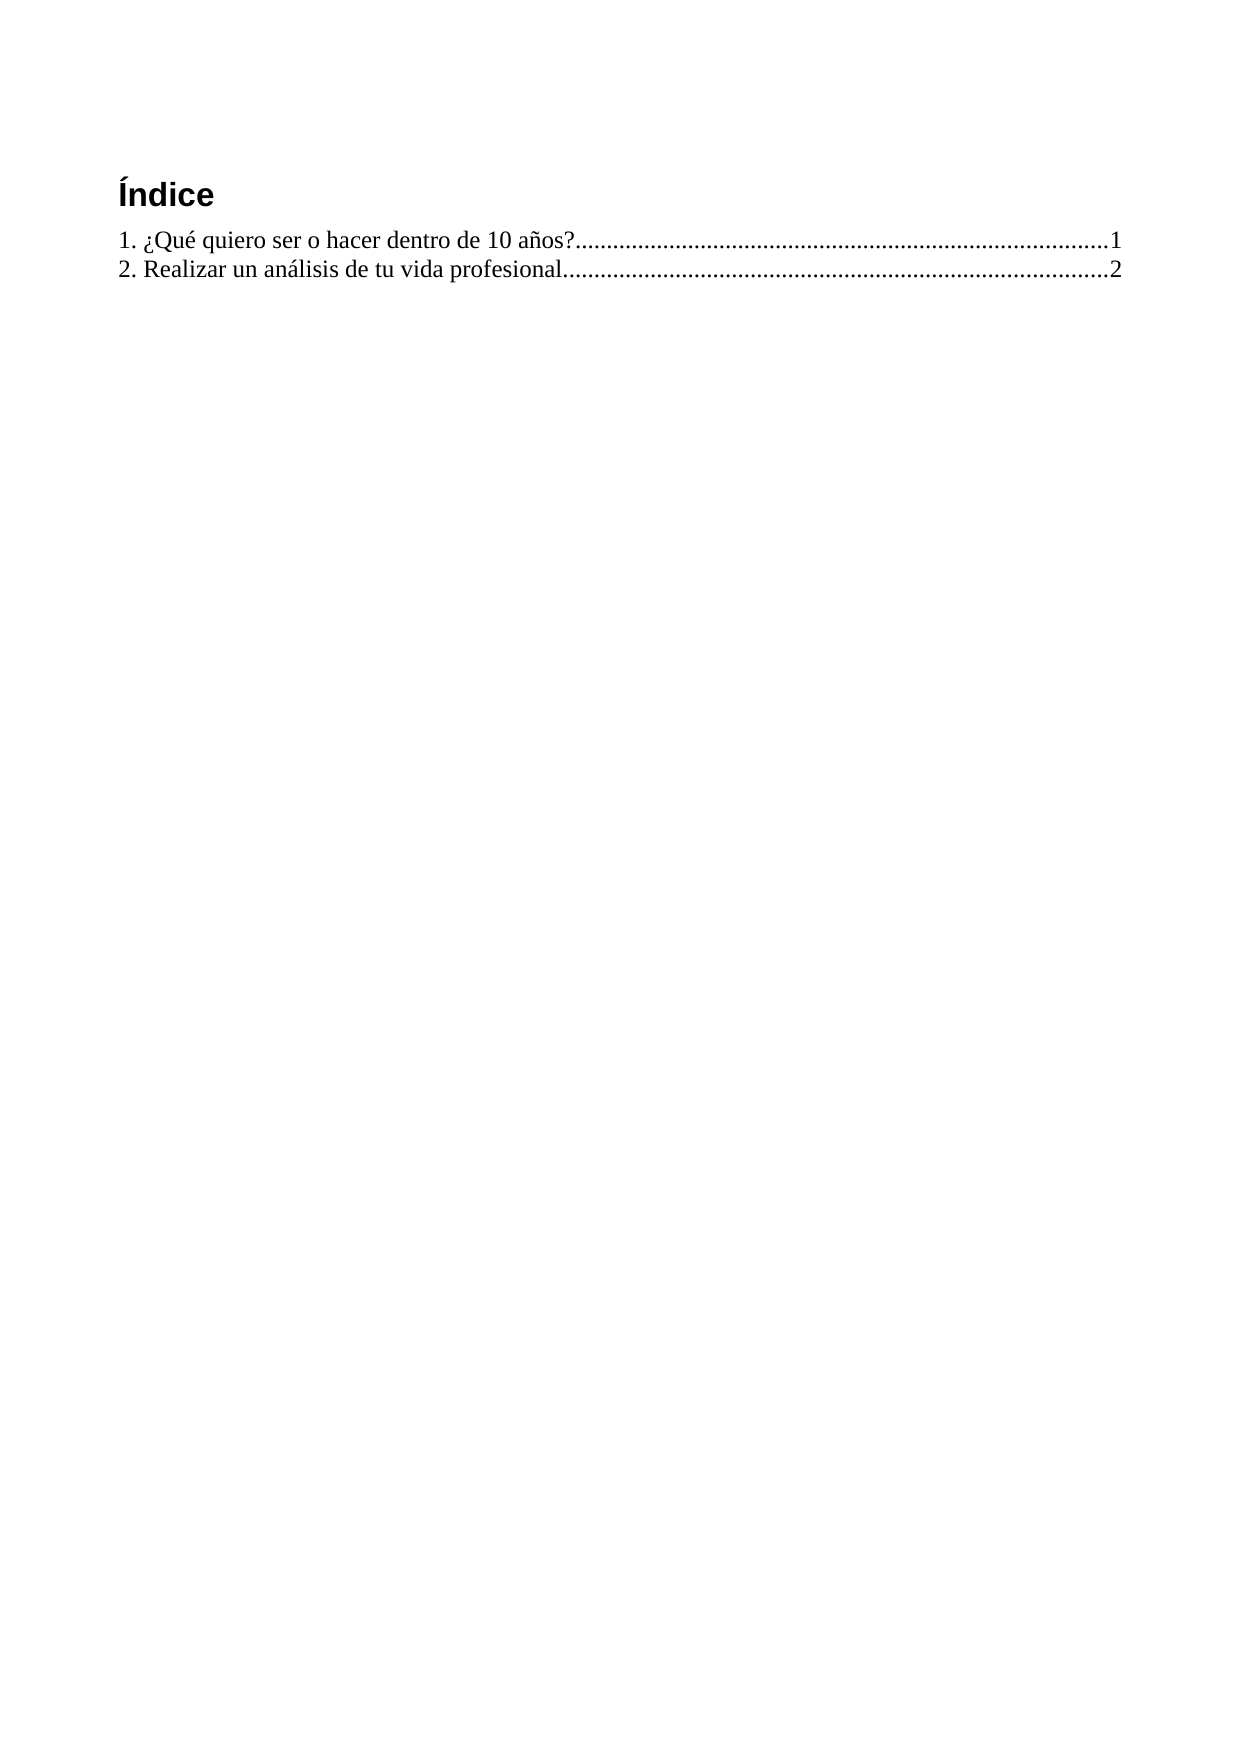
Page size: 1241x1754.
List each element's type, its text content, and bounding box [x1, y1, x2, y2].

text 2. Realizar un análisis de tu vida profesional. 2 [118, 254, 1122, 283]
text 1. ¿Qué quiero ser o hacer dentro de 10 años? 1 [118, 226, 1122, 254]
subtitle Índice [118, 174, 1122, 213]
